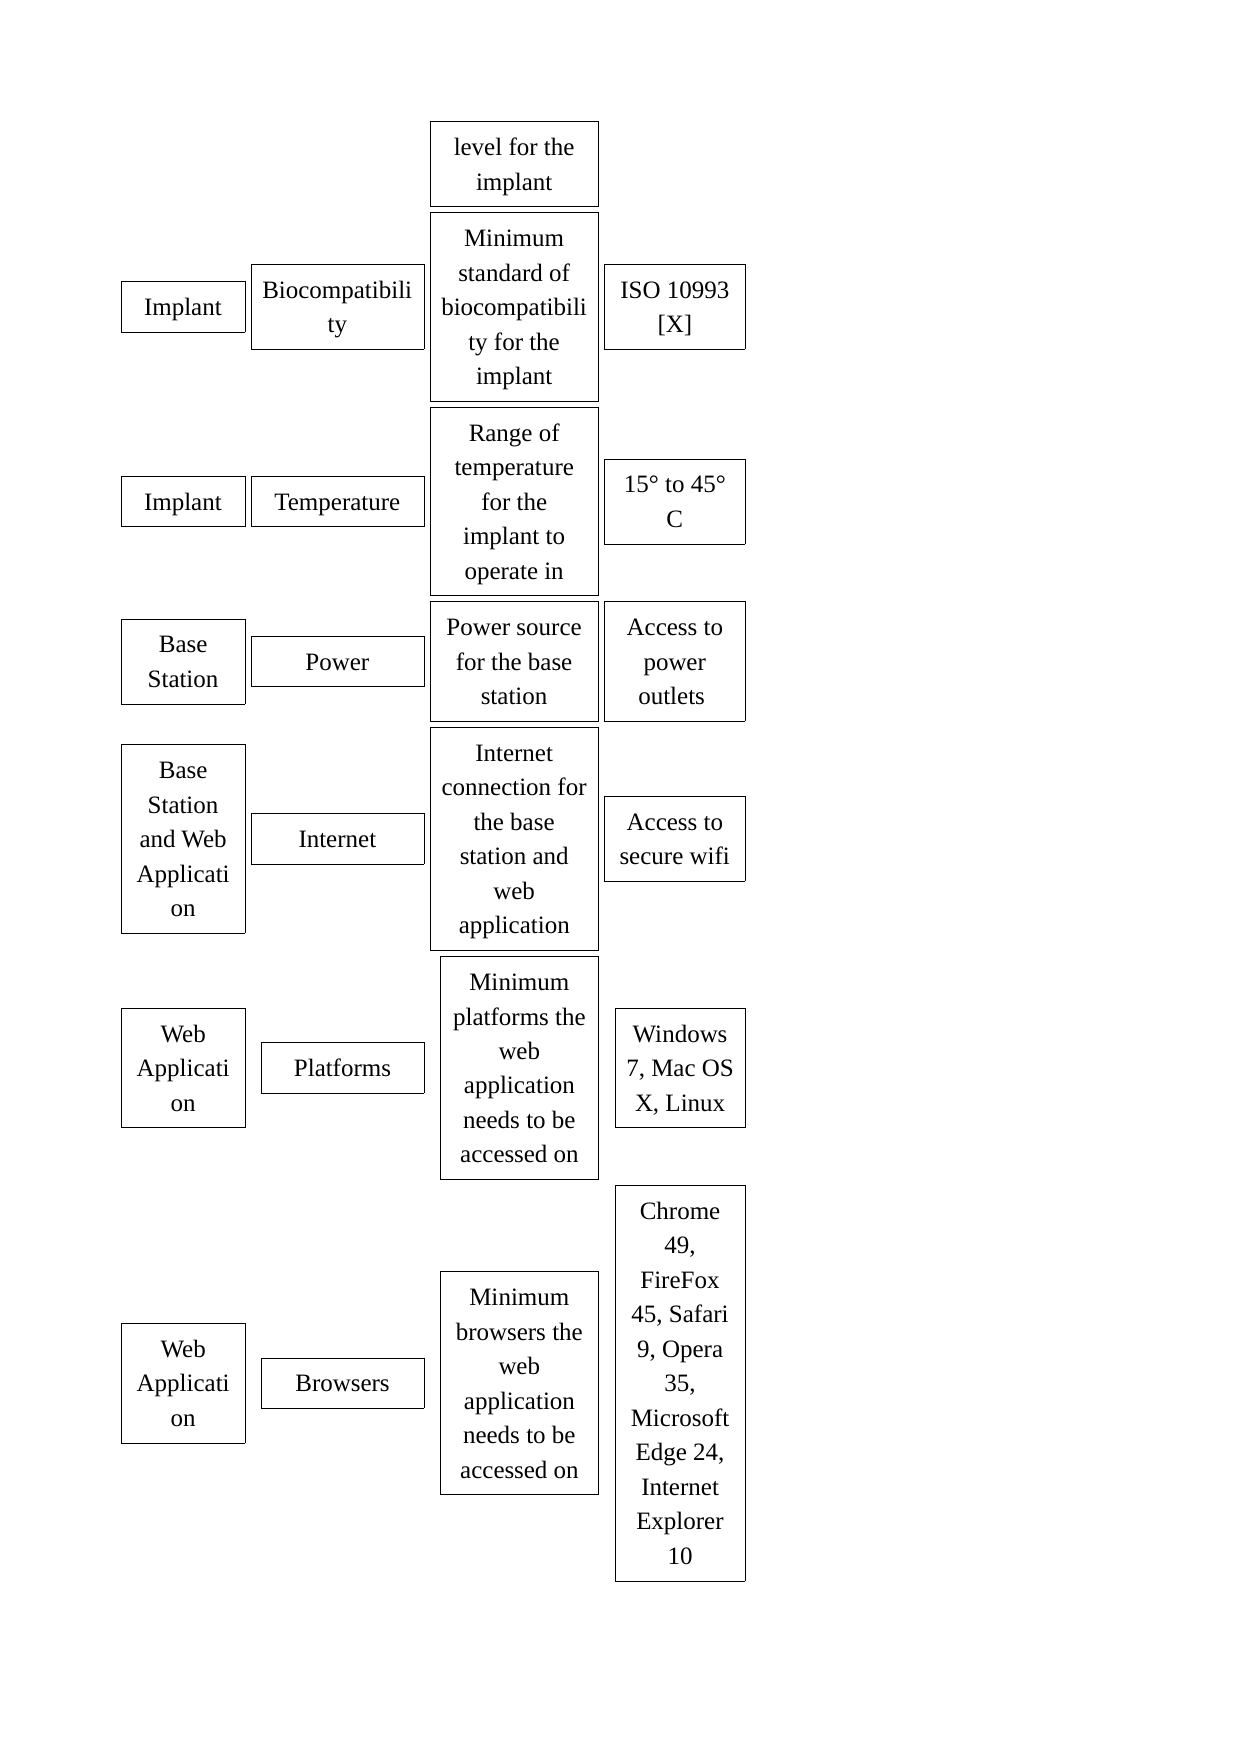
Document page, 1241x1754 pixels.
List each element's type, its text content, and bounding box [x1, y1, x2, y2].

table_cell Power [248, 599, 427, 724]
table_cell Temperature [248, 404, 427, 598]
table_cell level for the implant [427, 118, 601, 209]
table_cell Internet [248, 724, 427, 953]
table_cell Minimum browsers the web application needs to be accessed on [427, 1182, 601, 1584]
table_cell Implant [118, 209, 248, 404]
table_cell Chrome 49, FireFox 45, Safari 9, Opera 35, Microsoft Edge 24, Internet Explorer 10 [601, 1182, 748, 1584]
table_cell Web Application [118, 1182, 248, 1584]
table_cell Implant [118, 404, 248, 598]
table_cell Biocompatibility [248, 209, 427, 404]
table_cell Access to secure wifi [601, 724, 748, 953]
table_cell Base Station [118, 599, 248, 724]
table_cell Range of temperature for the implant to operate in [427, 404, 601, 598]
table_cell [248, 118, 427, 209]
table_cell [601, 118, 748, 209]
table_cell ISO 10993 [X] [601, 209, 748, 404]
table_cell Minimum platforms the web application needs to be accessed on [427, 953, 601, 1182]
table_cell Windows 7, Mac OS X, Linux [601, 953, 748, 1182]
table_cell Access to power outlets [601, 599, 748, 724]
table_cell Browsers [248, 1182, 427, 1584]
table_cell Minimum standard of biocompatibility for the implant [427, 209, 601, 404]
table_cell Platforms [248, 953, 427, 1182]
table_cell 15° to 45° C [601, 404, 748, 598]
table_cell Web Application [118, 953, 248, 1182]
table_cell Base Station and Web Application [118, 724, 248, 953]
table_cell Internet connection for the base station and web application [427, 724, 601, 953]
table_cell Power source for the base station [427, 599, 601, 724]
table_cell [118, 118, 248, 209]
